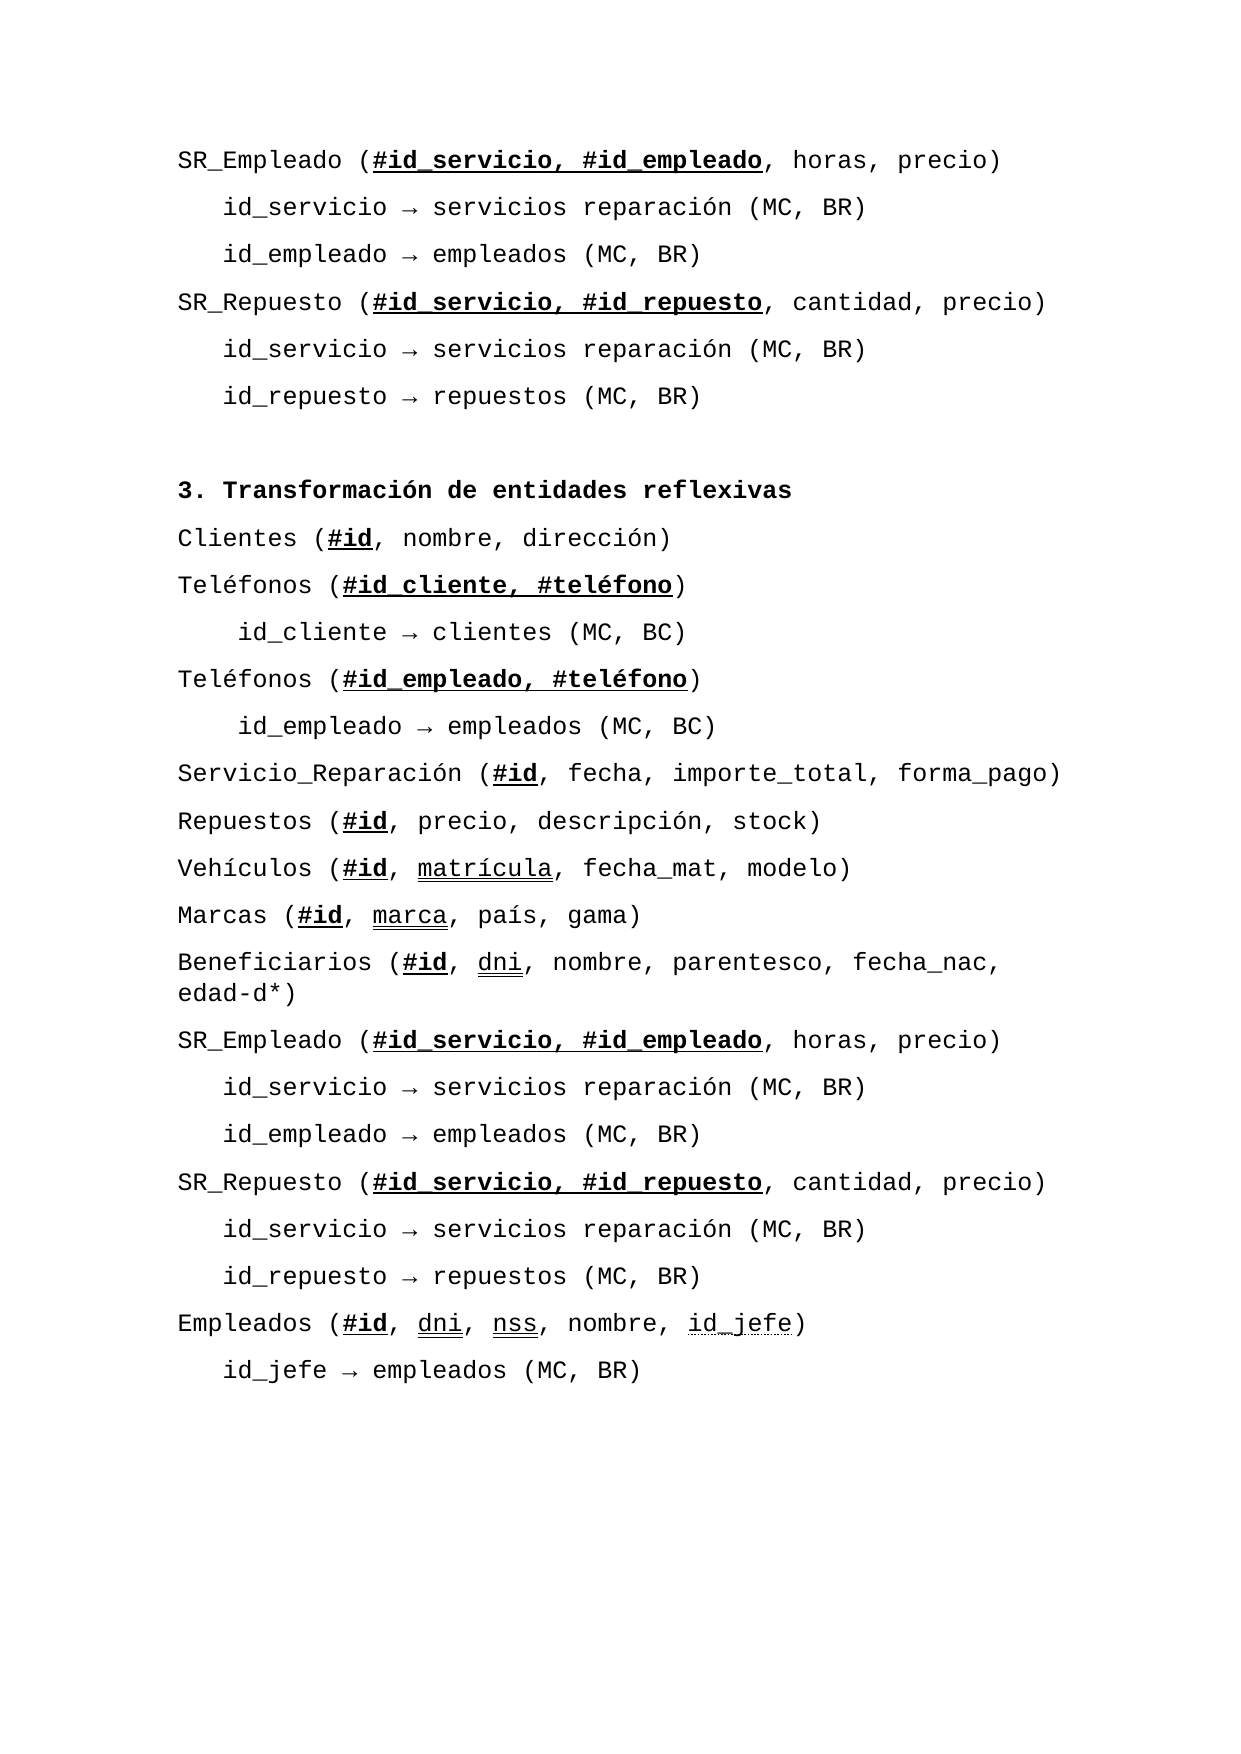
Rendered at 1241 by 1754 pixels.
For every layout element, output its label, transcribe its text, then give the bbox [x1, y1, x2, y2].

text id_servicio → servicios reparación (MC, BR) [177, 1216, 1063, 1244]
text Clientes (#id, nombre, dirección) [177, 525, 1063, 553]
text Marcas (#id, marca, país, gama) [177, 903, 1063, 931]
text SR_Repuesto (#id_servicio, #id_repuesto, cantidad, precio) [177, 1169, 1063, 1197]
text 3. Transformación de entidades reflexivas [177, 478, 1063, 506]
text Teléfonos (#id_cliente, #teléfono) [177, 572, 1063, 601]
text id_repuesto → repuestos (MC, BR) [177, 1263, 1063, 1292]
text id_servicio → servicios reparación (MC, BR) [177, 1075, 1063, 1103]
text SR_Empleado (#id_servicio, #id_empleado, horas, precio) [177, 148, 1063, 176]
text Beneficiarios (#id, dni, nombre, parentesco, fecha_nac, edad-d*) [177, 950, 1063, 1009]
text id_empleado → empleados (MC, BC) [177, 714, 1063, 742]
text id_servicio → servicios reparación (MC, BR) [177, 195, 1063, 223]
text Vehículos (#id, matrícula, fecha_mat, modelo) [177, 855, 1063, 884]
text Servicio_Reparación (#id, fecha, importe_total, forma_pago) [177, 761, 1063, 789]
text id_servicio → servicios reparación (MC, BR) [177, 336, 1063, 365]
text SR_Empleado (#id_servicio, #id_empleado, horas, precio) [177, 1027, 1063, 1056]
text Empleados (#id, dni, nss, nombre, id_jefe) [177, 1311, 1063, 1339]
text id_repuesto → repuestos (MC, BR) [177, 383, 1063, 412]
text SR_Repuesto (#id_servicio, #id_repuesto, cantidad, precio) [177, 289, 1063, 317]
text id_cliente → clientes (MC, BC) [177, 619, 1063, 648]
text Teléfonos (#id_empleado, #teléfono) [177, 667, 1063, 695]
text id_jefe → empleados (MC, BR) [177, 1358, 1063, 1386]
text Repuestos (#id, precio, descripción, stock) [177, 808, 1063, 837]
text id_empleado → empleados (MC, BR) [177, 1122, 1063, 1150]
text id_empleado → empleados (MC, BR) [177, 242, 1063, 270]
